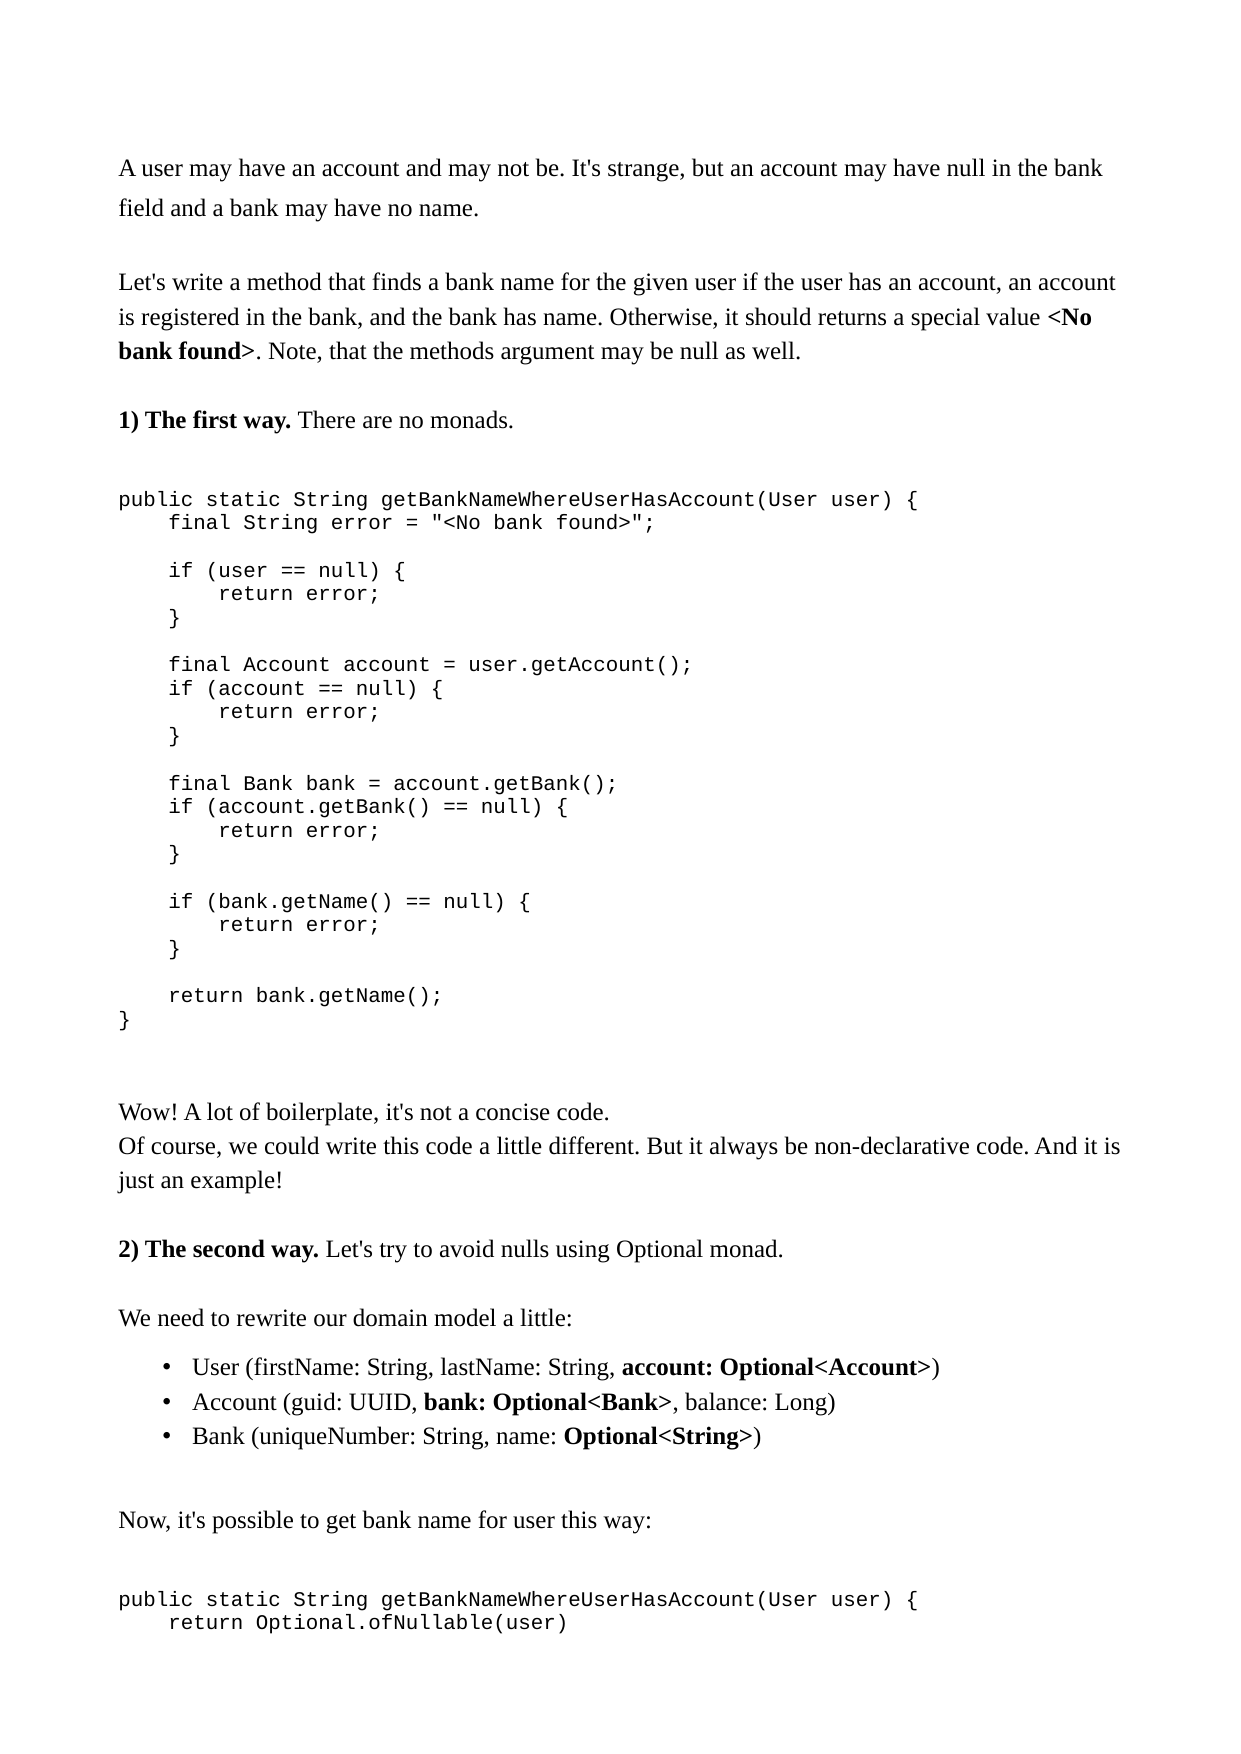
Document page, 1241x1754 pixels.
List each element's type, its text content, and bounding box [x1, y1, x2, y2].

text final String error = "<No bank found>"; [118, 512, 1122, 536]
text return error; [118, 583, 1122, 607]
text return bank.getName(); [118, 985, 1122, 1009]
text } [118, 938, 1122, 962]
text return error; [118, 702, 1122, 725]
text Now, it's possible to get bank name for user this way: [118, 1505, 1122, 1534]
text public static String getBankNameWhereUserHasAccount(User user) { [118, 489, 1122, 512]
text return Optional.ofNullable(user) [118, 1612, 1122, 1636]
list Bank (uniqueNumber: String, name: Optional<String>) [162, 1421, 1122, 1450]
text } [118, 843, 1122, 867]
text 2) The second way. Let's try to avoid nulls using Optional monad. [118, 1234, 1122, 1263]
text 1) The first way. There are no monads. [118, 405, 1122, 434]
list Account (guid: UUID, bank: Optional<Bank>, balance: Long) [162, 1387, 1122, 1416]
text return error; [118, 820, 1122, 843]
text if (account == null) { [118, 678, 1122, 702]
text Wow! A lot of boilerplate, it's not a concise code. [118, 1097, 1122, 1125]
text } [118, 607, 1122, 631]
text A user may ﻿have an account and may not be. It's strange, but an account may have null in the bank field and a bank ﻿may have no name. [118, 153, 1122, 226]
text if (user == null) { [118, 560, 1122, 583]
text if (account.getBank() == null) { [118, 796, 1122, 820]
text return error; [118, 914, 1122, 938]
text final Account account = user.getAccount(); [118, 654, 1122, 678]
text final Bank bank = account.getBank(); [118, 772, 1122, 796]
text } [118, 1009, 1122, 1033]
text We need to rewrite our domain model a little: [118, 1303, 1122, 1332]
text Of course, we could write this code a little different. But it always be non-declarative code. And it is just an example! [118, 1131, 1122, 1194]
text public static String getBankNameWhereUserHasAccount(User user) { [118, 1588, 1122, 1612]
list User (firstName: String, lastName: String, account: Optional<Account>) [162, 1352, 1122, 1381]
text if (bank.getName() == null) { [118, 891, 1122, 914]
text } [118, 725, 1122, 749]
text Let's write a method that finds a bank name for the given user if the user has an account, an account is registered in the bank, and the bank has name. Otherwise, it should returns a special value <No bank found>. Note, that the methods argument may be null as well. [118, 267, 1122, 365]
